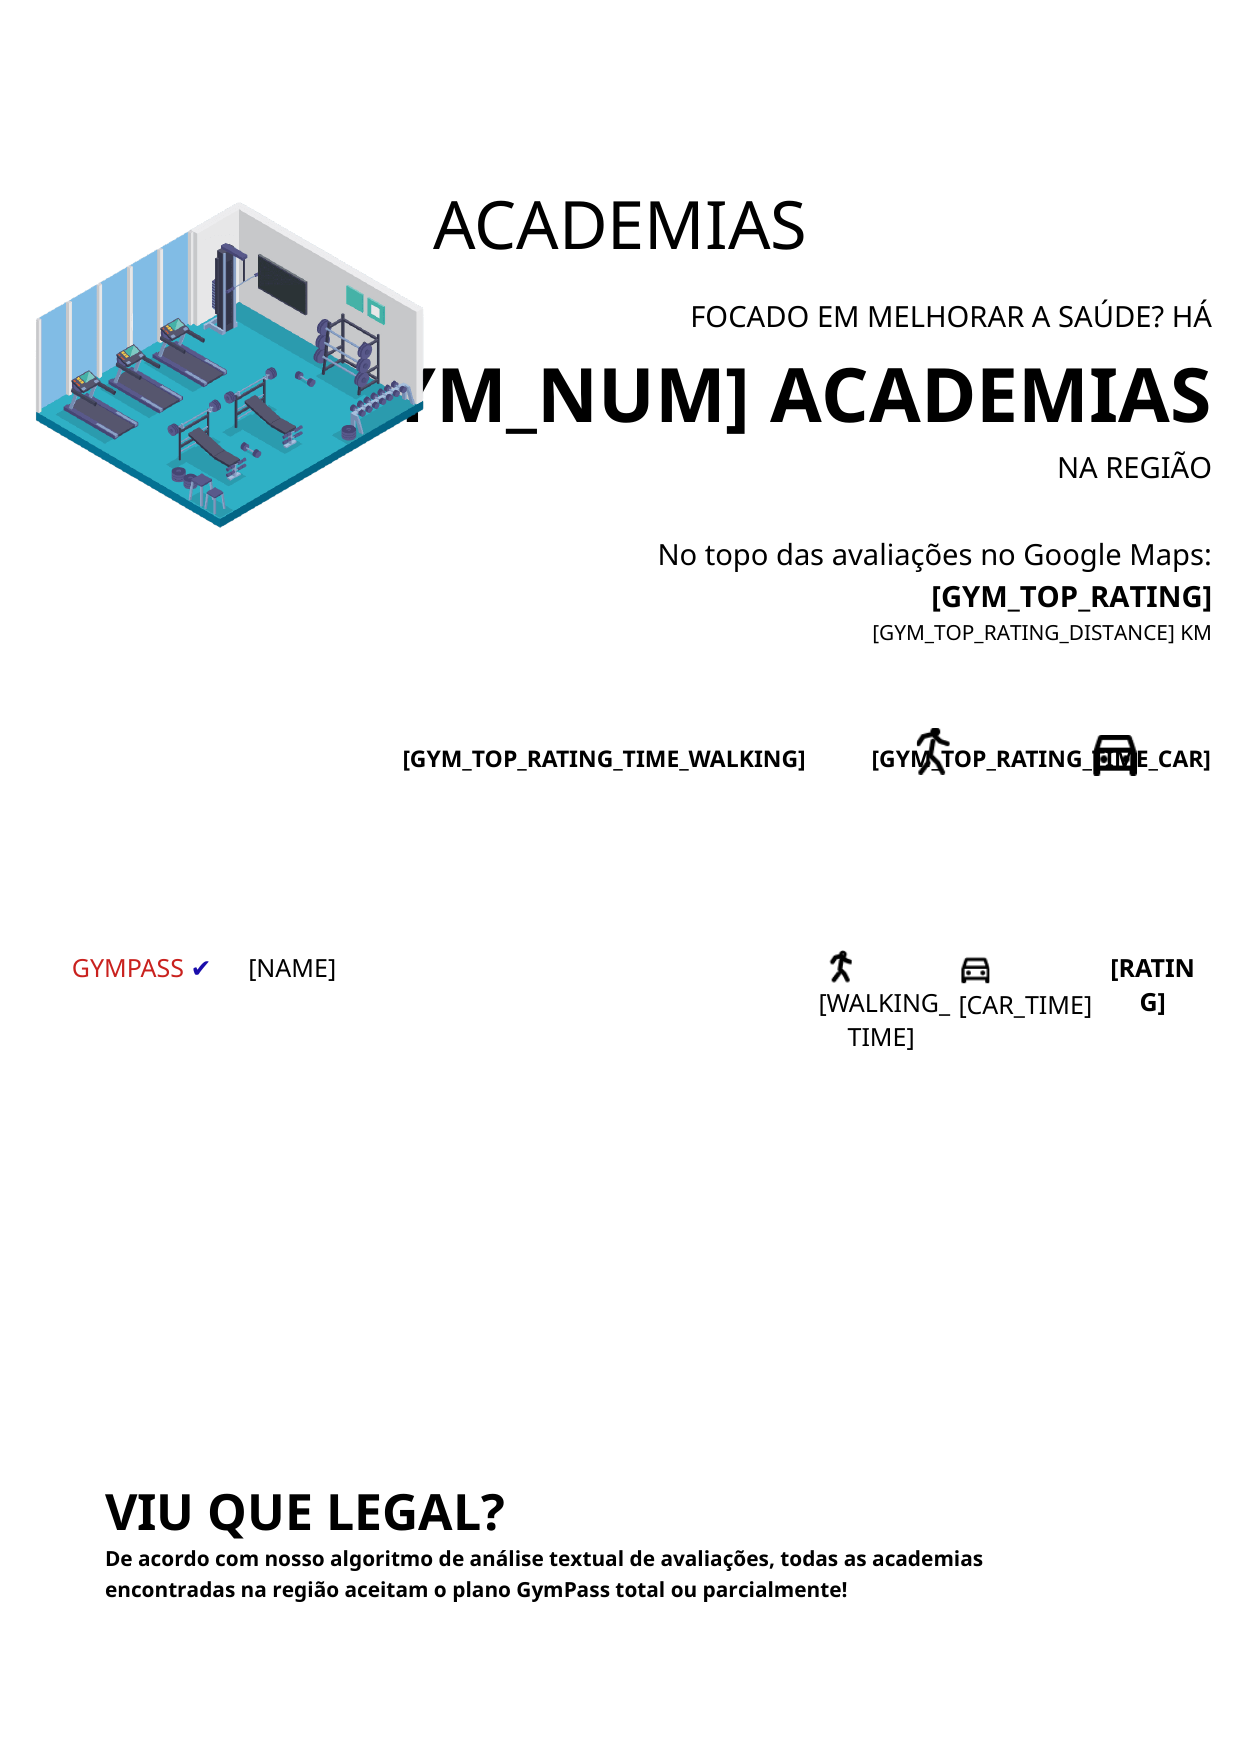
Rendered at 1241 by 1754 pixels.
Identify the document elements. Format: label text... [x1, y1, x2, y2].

picture [1093, 735, 1137, 776]
table_header [RATING] [1105, 950, 1200, 1054]
table_header [NAME] [248, 950, 816, 1054]
table_header [WALKING_TIME] [816, 950, 952, 1054]
table_header [CAR_TIME] [952, 950, 1105, 1054]
table_header GYMPASS ✔️ [72, 950, 248, 1054]
picture [916, 728, 950, 775]
text VIU QUE LEGAL? [105, 1476, 1116, 1544]
picture [952, 950, 990, 988]
picture [0, 137, 455, 593]
text De acordo com nosso algoritmo de análise textual de avaliações, todas as academias encontradas na região aceitam o plano GymPass total ou parcialmente! [105, 1544, 1116, 1603]
picture [816, 950, 852, 986]
text ACADEMIAS [455, 178, 1240, 269]
